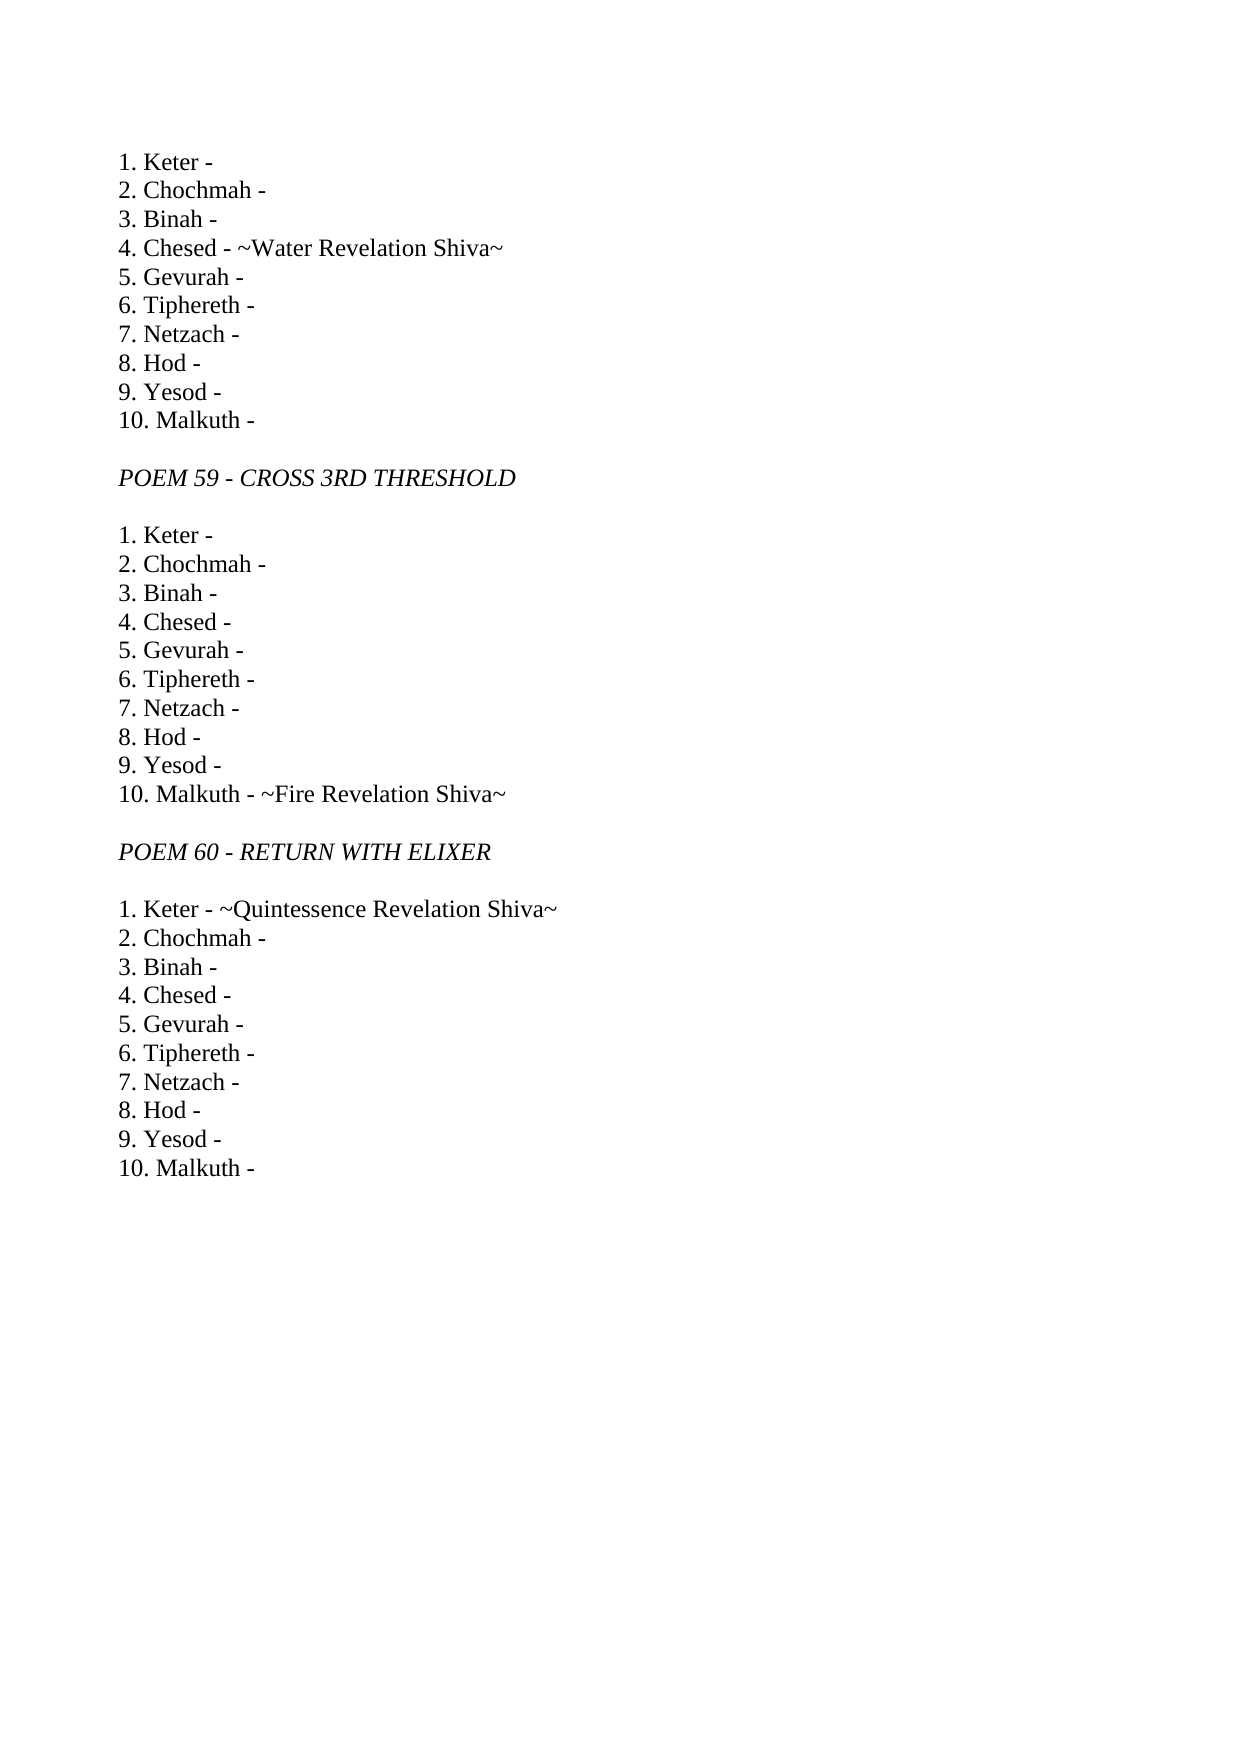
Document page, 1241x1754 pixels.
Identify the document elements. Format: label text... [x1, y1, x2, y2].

text 2. Chochmah - [118, 176, 1122, 204]
text 6. Tiphereth - [118, 664, 1122, 693]
text 4. Chesed - ~Water Revelation Shiva~ [118, 233, 1122, 262]
text 3. Binah - [118, 578, 1122, 607]
text 4. Chesed - [118, 607, 1122, 636]
text 1. Keter - [118, 521, 1122, 549]
text 10. Malkuth - ~Fire Revelation Shiva~ [118, 779, 1122, 808]
text 6. Tiphereth - [118, 291, 1122, 319]
text POEM 59 - CROSS 3RD THRESHOLD [118, 463, 1122, 492]
text 2. Chochmah - [118, 923, 1122, 952]
text 9. Yesod - [118, 751, 1122, 779]
text 1. Keter - ~Quintessence Revelation Shiva~ [118, 894, 1122, 923]
text 7. Netzach - [118, 693, 1122, 722]
text 6. Tiphereth - [118, 1038, 1122, 1067]
text 2. Chochmah - [118, 549, 1122, 578]
text 7. Netzach - [118, 319, 1122, 348]
text POEM 60 - RETURN WITH ELIXER [118, 837, 1122, 866]
text 10. Malkuth - [118, 406, 1122, 434]
text 8. Hod - [118, 1096, 1122, 1124]
text 9. Yesod - [118, 1124, 1122, 1153]
text 3. Binah - [118, 952, 1122, 981]
text 4. Chesed - [118, 981, 1122, 1009]
text 5. Gevurah - [118, 262, 1122, 291]
text 1. Keter - [118, 147, 1122, 176]
text 7. Netzach - [118, 1067, 1122, 1096]
text 5. Gevurah - [118, 1009, 1122, 1038]
text 8. Hod - [118, 348, 1122, 377]
text 9. Yesod - [118, 377, 1122, 406]
text 3. Binah - [118, 204, 1122, 233]
text 8. Hod - [118, 722, 1122, 751]
text 10. Malkuth - [118, 1153, 1122, 1182]
text 5. Gevurah - [118, 636, 1122, 664]
